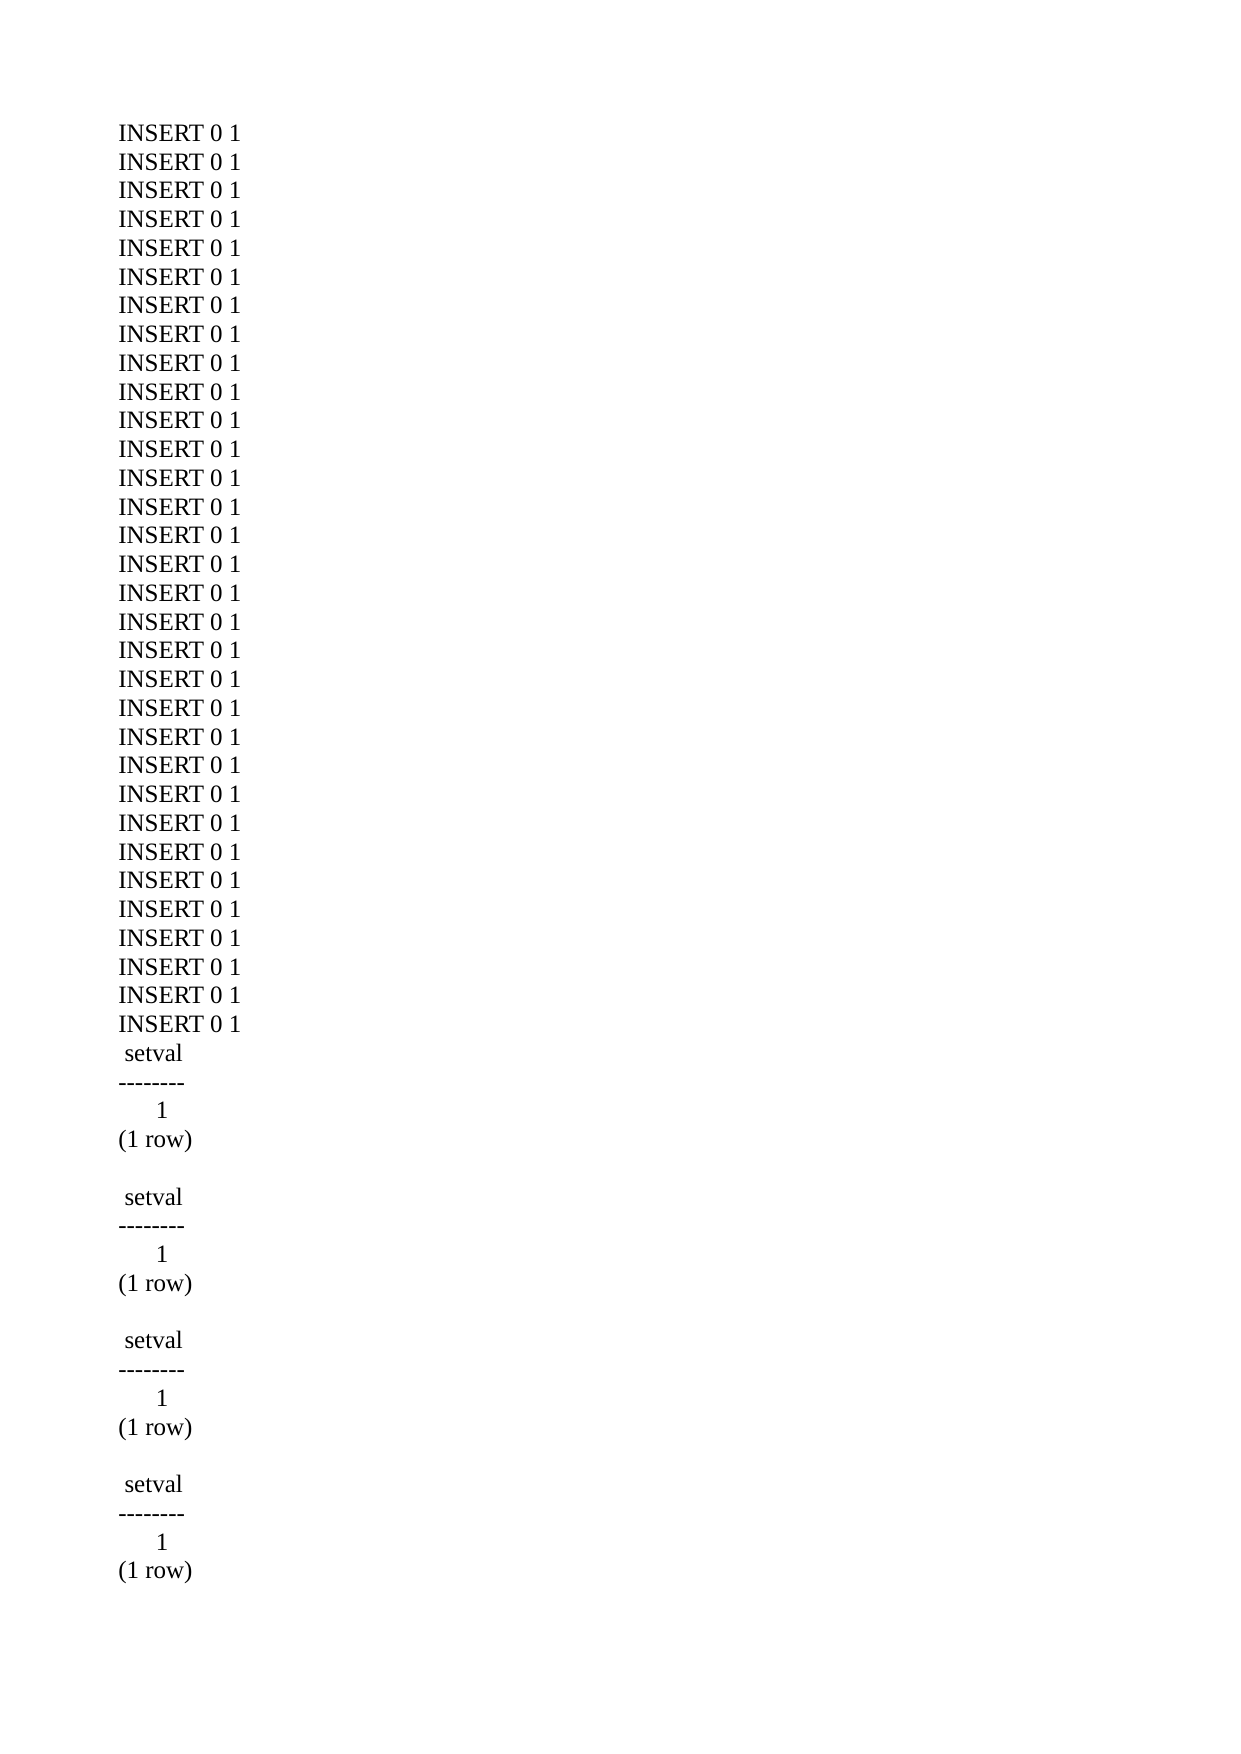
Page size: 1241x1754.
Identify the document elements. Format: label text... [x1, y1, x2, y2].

text INSERT 0 1 [118, 1009, 1122, 1038]
text setval [118, 1182, 1122, 1211]
text 1 [118, 1239, 1122, 1268]
text INSERT 0 1 [118, 319, 1122, 348]
text INSERT 0 1 [118, 176, 1122, 204]
text INSERT 0 1 [118, 751, 1122, 779]
text INSERT 0 1 [118, 549, 1122, 578]
text INSERT 0 1 [118, 204, 1122, 233]
text INSERT 0 1 [118, 808, 1122, 837]
text -------- [118, 1067, 1122, 1096]
text INSERT 0 1 [118, 866, 1122, 894]
text INSERT 0 1 [118, 607, 1122, 636]
text (1 row) [118, 1268, 1122, 1297]
text (1 row) [118, 1124, 1122, 1153]
text INSERT 0 1 [118, 894, 1122, 923]
text INSERT 0 1 [118, 291, 1122, 319]
text INSERT 0 1 [118, 492, 1122, 521]
text INSERT 0 1 [118, 779, 1122, 808]
text INSERT 0 1 [118, 952, 1122, 981]
text -------- [118, 1211, 1122, 1239]
text (1 row) [118, 1556, 1122, 1584]
text setval [118, 1469, 1122, 1498]
text INSERT 0 1 [118, 837, 1122, 866]
text INSERT 0 1 [118, 463, 1122, 492]
text INSERT 0 1 [118, 262, 1122, 291]
text 1 [118, 1527, 1122, 1556]
text setval [118, 1038, 1122, 1067]
text -------- [118, 1354, 1122, 1383]
text INSERT 0 1 [118, 118, 1122, 147]
text INSERT 0 1 [118, 578, 1122, 607]
text setval [118, 1326, 1122, 1354]
text INSERT 0 1 [118, 406, 1122, 434]
text INSERT 0 1 [118, 147, 1122, 176]
text INSERT 0 1 [118, 348, 1122, 377]
text INSERT 0 1 [118, 664, 1122, 693]
text INSERT 0 1 [118, 923, 1122, 952]
text INSERT 0 1 [118, 693, 1122, 722]
text INSERT 0 1 [118, 722, 1122, 751]
text INSERT 0 1 [118, 434, 1122, 463]
text INSERT 0 1 [118, 521, 1122, 549]
text 1 [118, 1096, 1122, 1124]
text -------- [118, 1498, 1122, 1527]
text INSERT 0 1 [118, 377, 1122, 406]
text INSERT 0 1 [118, 636, 1122, 664]
text INSERT 0 1 [118, 981, 1122, 1009]
text (1 row) [118, 1412, 1122, 1441]
text 1 [118, 1383, 1122, 1412]
text INSERT 0 1 [118, 233, 1122, 262]
